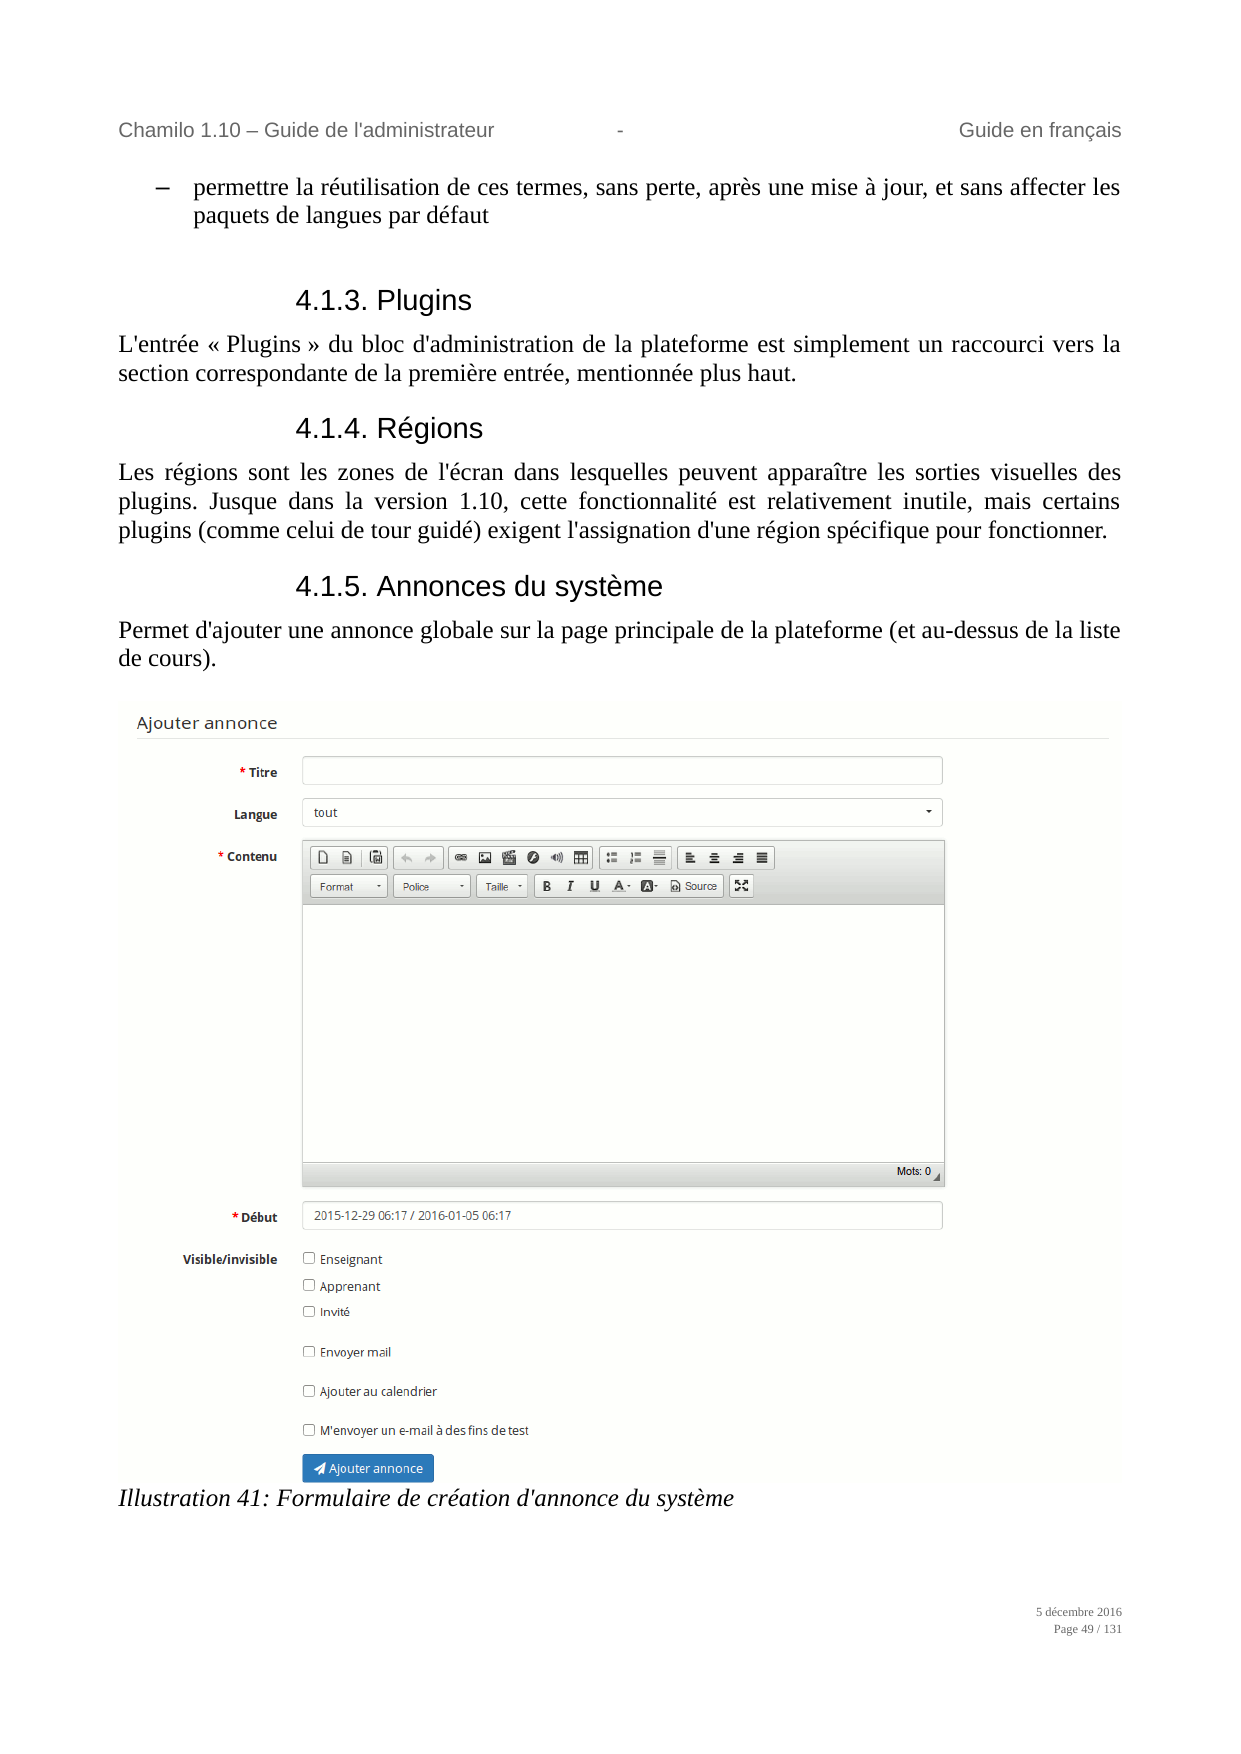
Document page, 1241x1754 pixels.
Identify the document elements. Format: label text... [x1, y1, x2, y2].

subtitle Annonces du système [295, 569, 1122, 602]
text Les régions sont les zones de l'écran dans lesquelles peuvent apparaître les sorties visuelles des plugins. Jusque dans la version 1.10, cette fonctionnalité est relativement inutile, mais certains plugins (comme celui de tour guidé) exigent l'assignation d'une région spécifique pour fonctionner. [118, 457, 1122, 544]
text Illustration 41: Formulaire de création d'annonce du système [118, 1483, 1122, 1511]
subtitle Régions [295, 411, 1122, 445]
text L'entrée « Plugins » du bloc d'administration de la plateforme est simplement un raccourci vers la section correspondante de la première entrée, mentionnée plus haut. [118, 329, 1122, 386]
text Permet d'ajouter une annonce globale sur la page principale de la plateforme (et au-dessus de la liste de cours). [118, 615, 1122, 672]
picture [118, 701, 1122, 1483]
subtitle Plugins [295, 283, 1122, 316]
list permettre la réutilisation de ces termes, sans perte, après une mise à jour, et sans affecter les paquets de langues par défaut [156, 172, 1122, 229]
